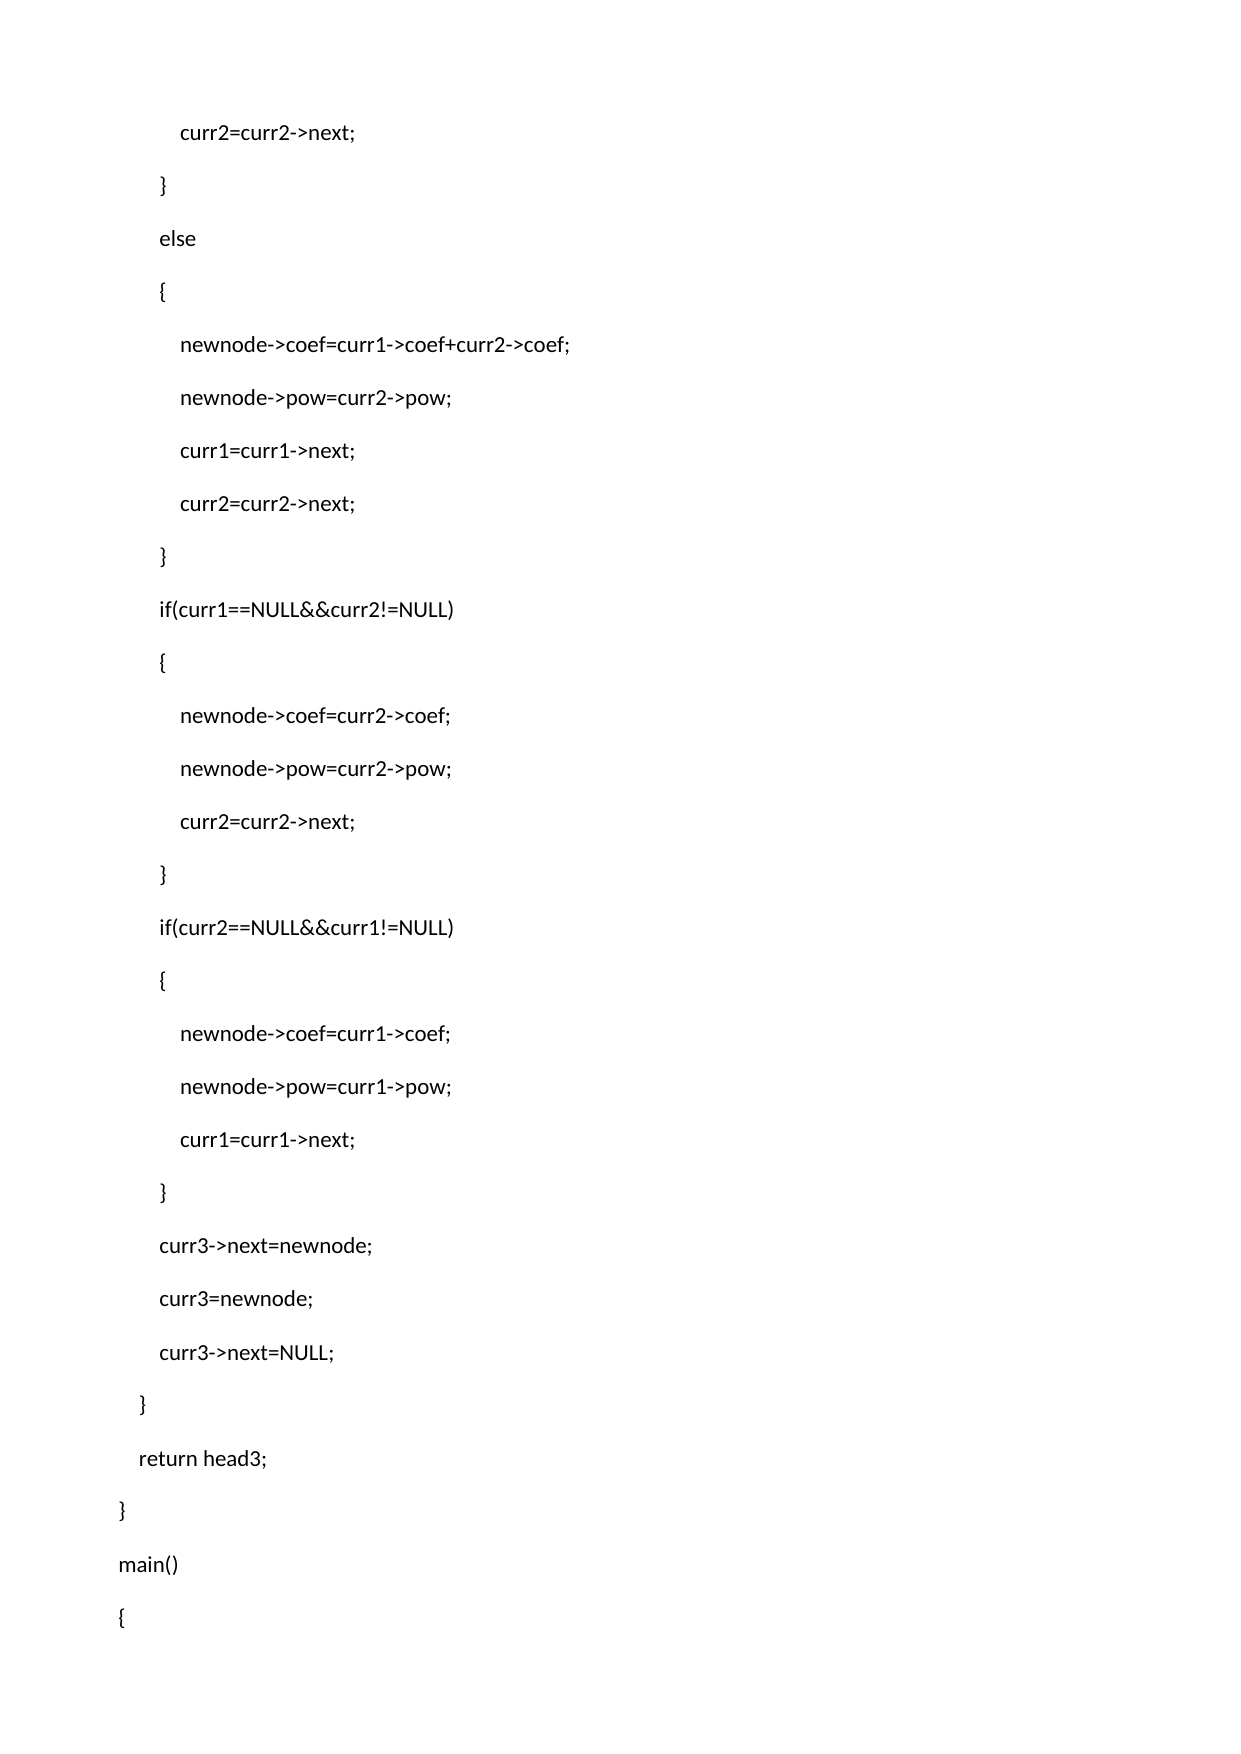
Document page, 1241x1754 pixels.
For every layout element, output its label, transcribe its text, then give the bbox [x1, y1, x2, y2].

text } [118, 1178, 1122, 1207]
text newnode->coef=curr1->coef; [118, 1019, 1122, 1047]
text curr1=curr1->next; [118, 1126, 1122, 1153]
text main() [118, 1550, 1122, 1578]
text if(curr1==NULL&&curr2!=NULL) [118, 595, 1122, 623]
text curr2=curr2->next; [118, 489, 1122, 517]
text { [118, 648, 1122, 676]
text newnode->coef=curr2->coef; [118, 701, 1122, 729]
text curr3->next=newnode; [118, 1232, 1122, 1259]
text newnode->pow=curr1->pow; [118, 1072, 1122, 1101]
text newnode->coef=curr1->coef+curr2->coef; [118, 330, 1122, 358]
text { [118, 277, 1122, 305]
text curr3->next=NULL; [118, 1338, 1122, 1366]
text if(curr2==NULL&&curr1!=NULL) [118, 913, 1122, 941]
text { [118, 1603, 1122, 1631]
text } [118, 860, 1122, 888]
text } [118, 1497, 1122, 1525]
text { [118, 966, 1122, 994]
text return head3; [118, 1444, 1122, 1472]
text curr1=curr1->next; [118, 436, 1122, 464]
text curr3=newnode; [118, 1284, 1122, 1313]
text curr2=curr2->next; [118, 118, 1122, 146]
text } [118, 171, 1122, 199]
text } [118, 1391, 1122, 1419]
text } [118, 542, 1122, 570]
text newnode->pow=curr2->pow; [118, 754, 1122, 782]
text else [118, 224, 1122, 252]
text newnode->pow=curr2->pow; [118, 383, 1122, 411]
text curr2=curr2->next; [118, 807, 1122, 835]
